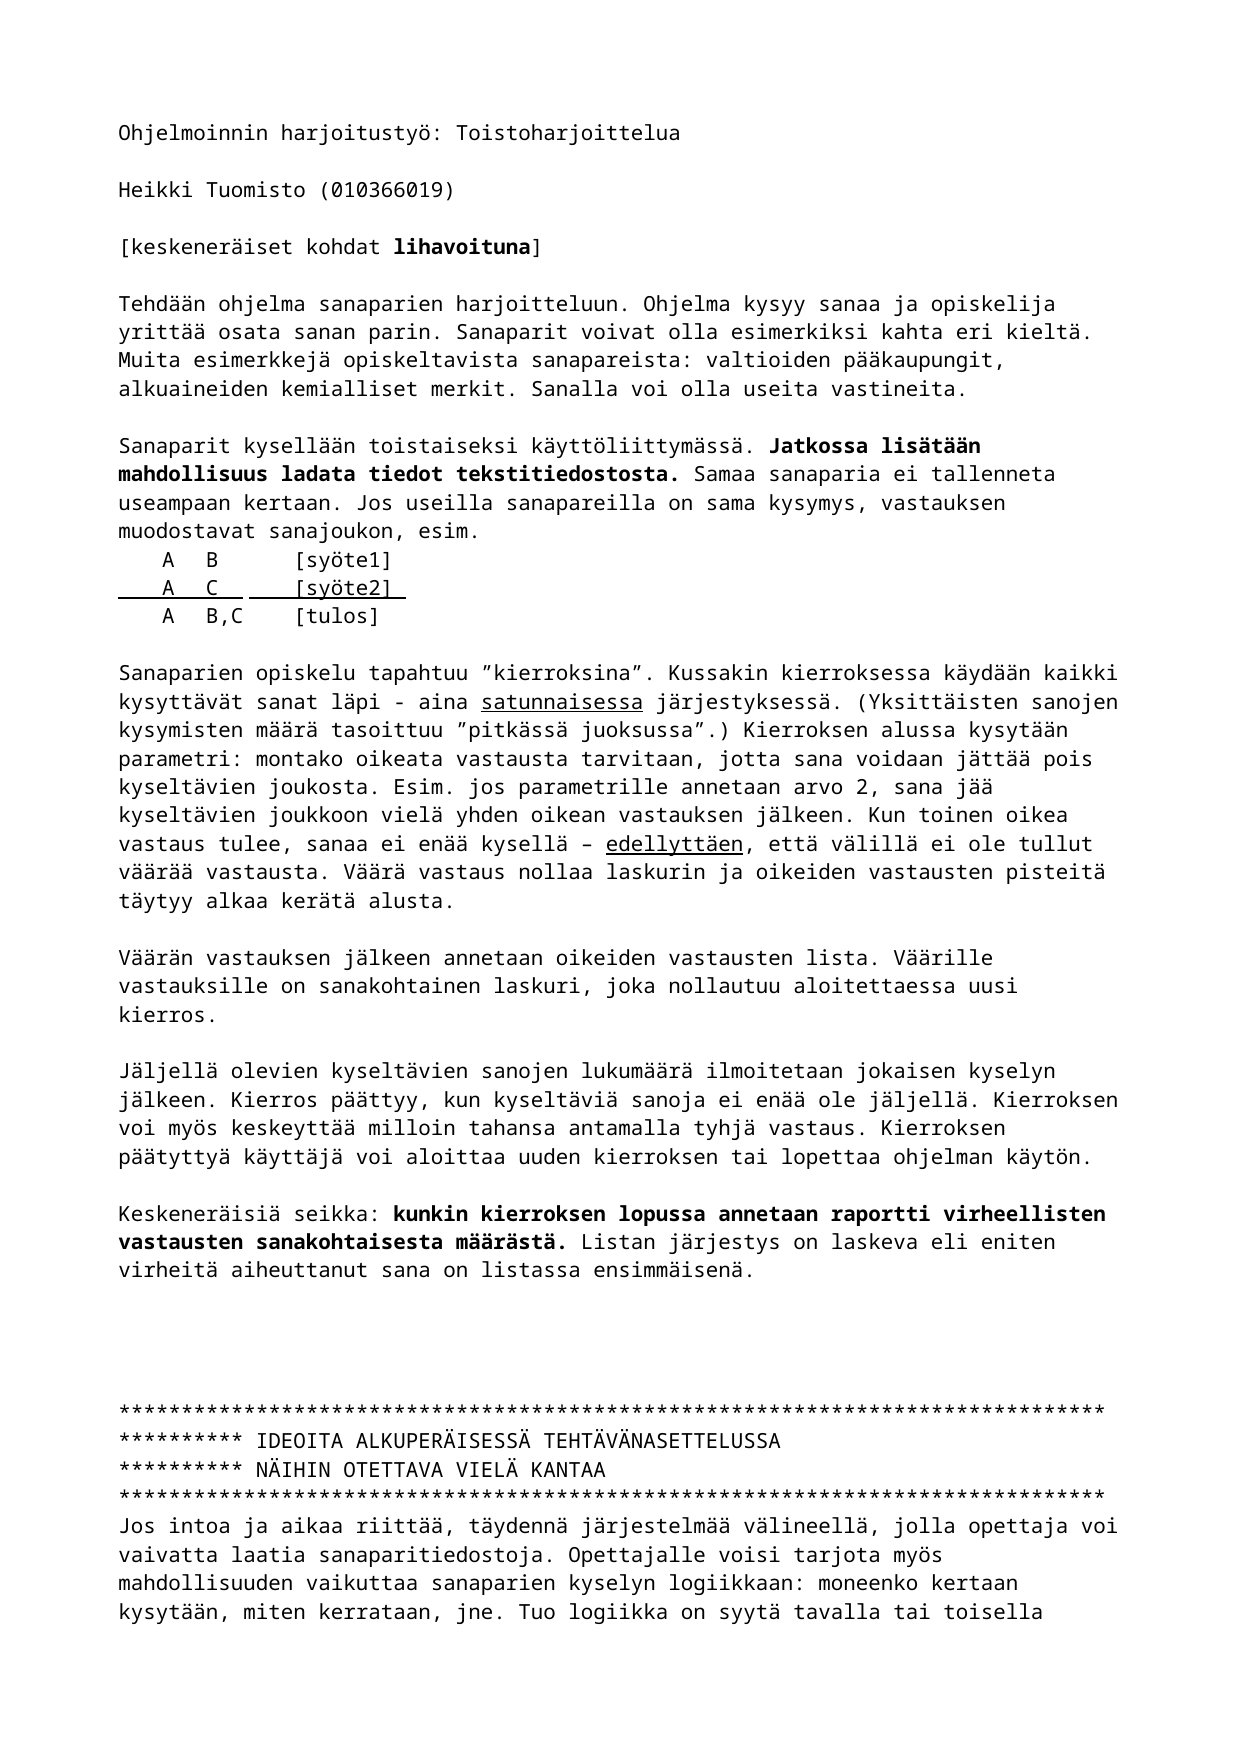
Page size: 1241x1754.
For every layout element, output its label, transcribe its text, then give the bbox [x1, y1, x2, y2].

text ******************************************************************************* [118, 1398, 1122, 1426]
text Jäljellä olevien kyseltävien sanojen lukumäärä ilmoitetaan jokaisen kyselyn jälkeen. Kierros päättyy, kun kyseltäviä sanoja ei enää ole jäljellä. Kierroksen voi myös keskeyttää milloin tahansa antamalla tyhjä vastaus. Kierroksen päätyttyä käyttäjä voi aloittaa uuden kierroksen tai lopettaa ohjelman käytön. [118, 1057, 1122, 1170]
text A C [syöte2] [118, 573, 1122, 602]
text A B [syöte1] [118, 545, 1122, 573]
text Jos intoa ja aikaa riittää, täydennä järjestelmää välineellä, jolla opettaja voi vaivatta laatia sanaparitiedostoja. Opettajalle voisi tarjota myös mahdollisuuden vaikuttaa sanaparien kyselyn logiikkaan: moneenko kertaan kysytään, miten kerrataan, jne. Tuo logiikka on syytä tavalla tai toisella [118, 1512, 1122, 1625]
text Tehdään ohjelma sanaparien harjoitteluun. Ohjelma kysyy sanaa ja opiskelija yrittää osata sanan parin. Sanaparit voivat olla esimerkiksi kahta eri kieltä. Muita esimerkkejä opiskeltavista sanapareista: valtioiden pääkaupungit, alkuaineiden kemialliset merkit. Sanalla voi olla useita vastineita. [118, 289, 1122, 402]
text ******************************************************************************* [118, 1483, 1122, 1512]
text Keskeneräisiä seikka: kunkin kierroksen lopussa annetaan raportti virheellisten vastausten sanakohtaisesta määrästä. Listan järjestys on laskeva eli eniten virheitä aiheuttanut sana on listassa ensimmäisenä. [118, 1199, 1122, 1284]
text A B,C [tulos] [118, 602, 1122, 630]
text Heikki Tuomisto (010366019) [118, 175, 1122, 203]
text Ohjelmoinnin harjoitustyö: Toistoharjoittelua [118, 118, 1122, 147]
text [keskeneräiset kohdat lihavoituna] [118, 232, 1122, 260]
text Sanaparien opiskelu tapahtuu ”kierroksina”. Kussakin kierroksessa käydään kaikki kysyttävät sanat läpi - aina satunnaisessa järjestyksessä. (Yksittäisten sanojen kysymisten määrä tasoittuu ”pitkässä juoksussa”.) Kierroksen alussa kysytään parametri: montako oikeata vastausta tarvitaan, jotta sana voidaan jättää pois kyseltävien joukosta. Esim. jos parametrille annetaan arvo 2, sana jää kyseltävien joukkoon vielä yhden oikean vastauksen jälkeen. Kun toinen oikea vastaus tulee, sanaa ei enää kysellä – edellyttäen, että välillä ei ole tullut väärää vastausta. Väärä vastaus nollaa laskurin ja oikeiden vastausten pisteitä täytyy alkaa kerätä alusta. [118, 658, 1122, 914]
text Väärän vastauksen jälkeen annetaan oikeiden vastausten lista. Väärille vastauksille on sanakohtainen laskuri, joka nollautuu aloitettaessa uusi kierros. [118, 943, 1122, 1028]
text ********** NÄIHIN OTETTAVA VIELÄ KANTAA [118, 1455, 1122, 1483]
text ********** IDEOITA ALKUPERÄISESSÄ TEHTÄVÄNASETTELUSSA [118, 1426, 1122, 1455]
text Sanaparit kysellään toistaiseksi käyttöliittymässä. Jatkossa lisätään mahdollisuus ladata tiedot tekstitiedostosta. Samaa sanaparia ei tallenneta useampaan kertaan. Jos useilla sanapareilla on sama kysymys, vastauksen muodostavat sanajoukon, esim. [118, 431, 1122, 545]
